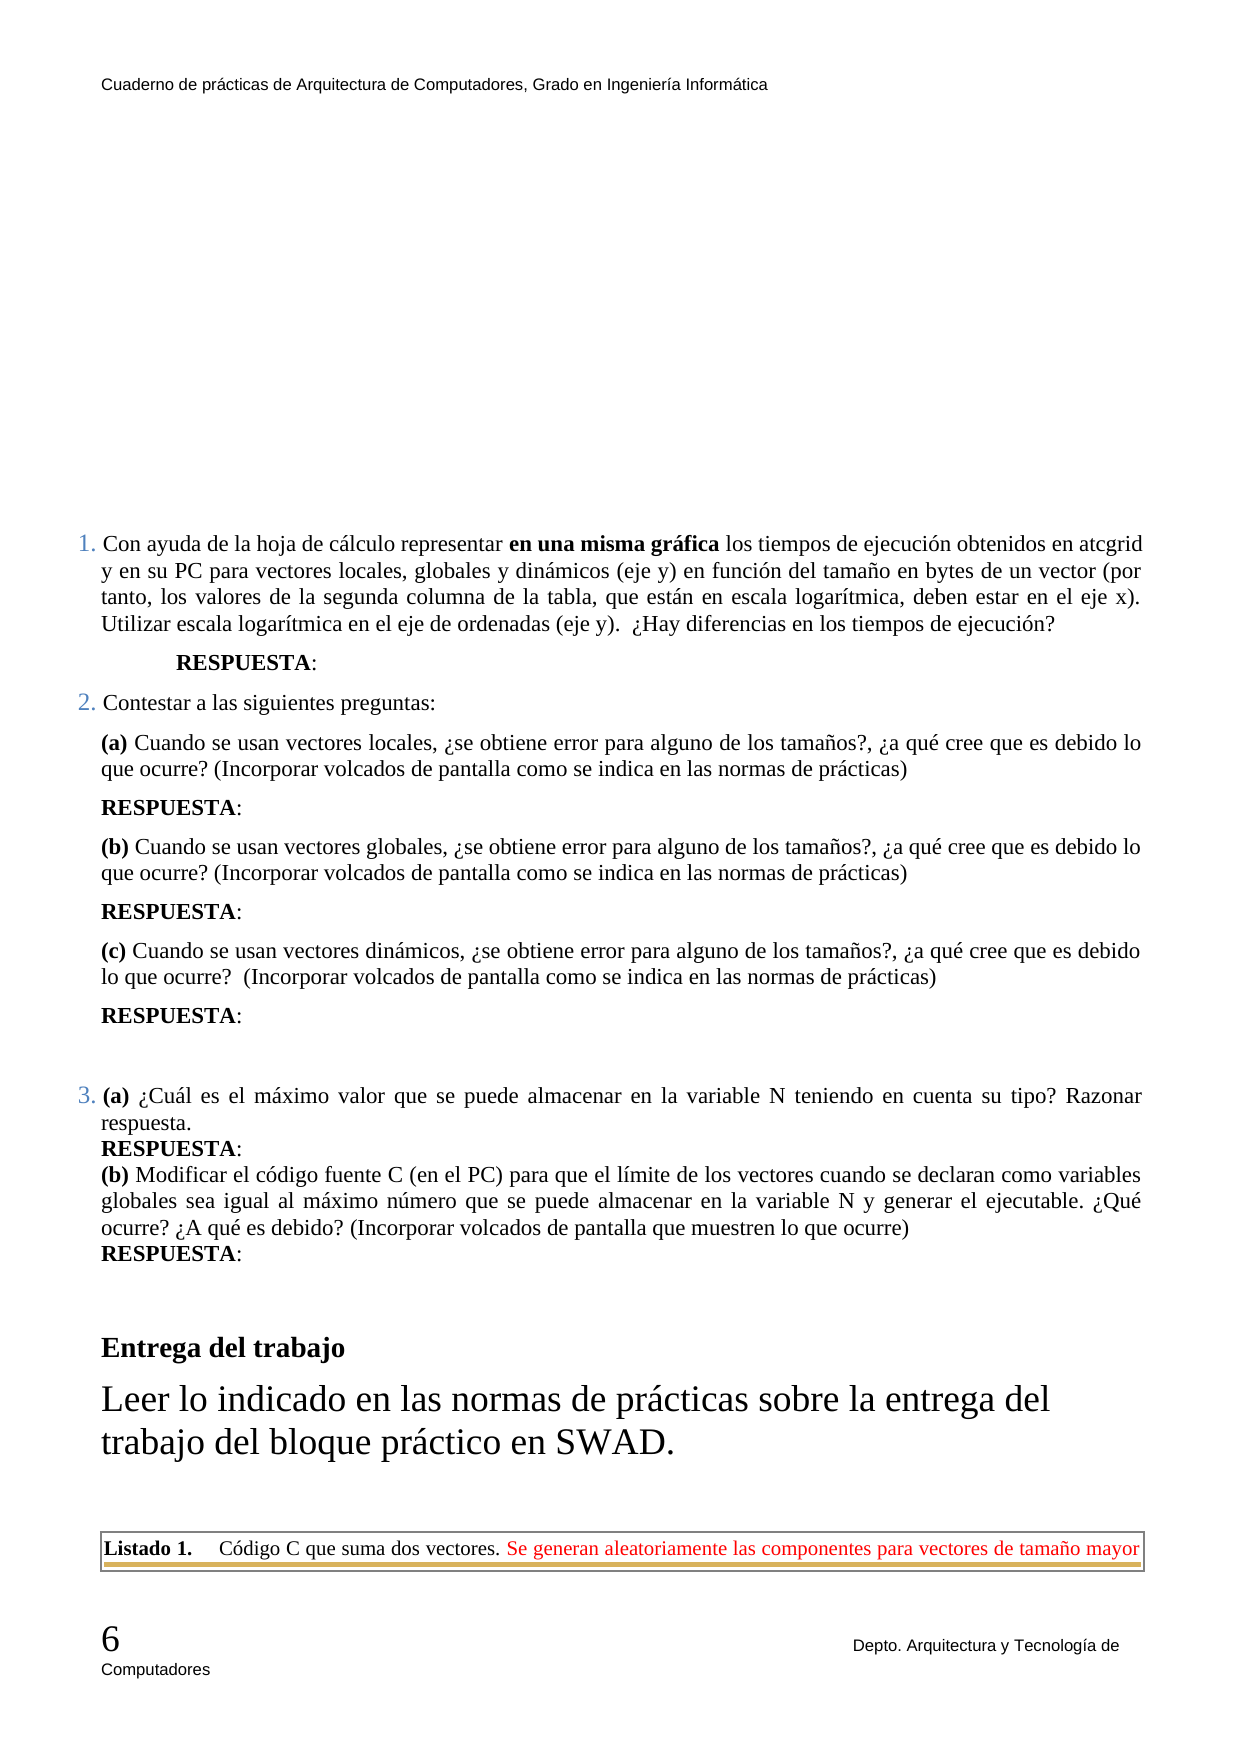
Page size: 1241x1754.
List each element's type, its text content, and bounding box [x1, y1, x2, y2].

list Con ayuda de la hoja de cálculo representar en una misma gráfica los tiempos de ejecución obtenidos en atcgrid y en su PC para vectores locales, globales y dinámicos (eje y) en función del tamaño en bytes de un vector (por tanto, los valores de la segunda columna de la tabla, que están en escala logarítmica, deben estar en el eje x). Utilizar escala logarítmica en el eje de ordenadas (eje y). ¿Hay diferencias en los tiempos de ejecución? [71, 528, 1143, 636]
list RESPUESTA: [101, 1002, 1143, 1028]
list RESPUESTA: [101, 898, 1143, 924]
text RESPUESTA: [101, 1240, 1143, 1267]
text RESPUESTA: [101, 1135, 1143, 1161]
text (b) Modificar el código fuente C (en el PC) para que el límite de los vectores cuando se declaran como variables globales sea igual al máximo número que se puede almacenar en la variable N y generar el ejecutable. ¿Qué ocurre? ¿A qué es debido? (Incorporar volcados de pantalla que muestren lo que ocurre) [101, 1161, 1143, 1240]
text Leer lo indicado en las normas de prácticas sobre la entrega del trabajo del bloque práctico en SWAD. [101, 1377, 1143, 1463]
list RESPUESTA: [101, 794, 1143, 820]
list (a) ¿Cuál es el máximo valor que se puede almacenar en la variable N teniendo en cuenta su tipo? Razonar respuesta. [71, 1080, 1143, 1135]
list Contestar a las siguientes preguntas: [71, 687, 1143, 716]
subtitle Entrega del trabajo [101, 1331, 1143, 1364]
list (b) Cuando se usan vectores globales, ¿se obtiene error para alguno de los tamaños?, ¿a qué cree que es debido lo que ocurre? (Incorporar volcados de pantalla como se indica en las normas de prácticas) [101, 833, 1143, 886]
list (a) Cuando se usan vectores locales, ¿se obtiene error para alguno de los tamaños?, ¿a qué cree que es debido lo que ocurre? (Incorporar volcados de pantalla como se indica en las normas de prácticas) [101, 729, 1143, 781]
list RESPUESTA: [176, 649, 1143, 675]
list (c) Cuando se usan vectores dinámicos, ¿se obtiene error para alguno de los tamaños?, ¿a qué cree que es debido lo que ocurre? (Incorporar volcados de pantalla como se indica en las normas de prácticas) [101, 937, 1143, 989]
table_header Listado 1. Código C que suma dos vectores. Se generan aleatoriamente las componentes para vectores de tamaño mayor [102, 1533, 1143, 1570]
